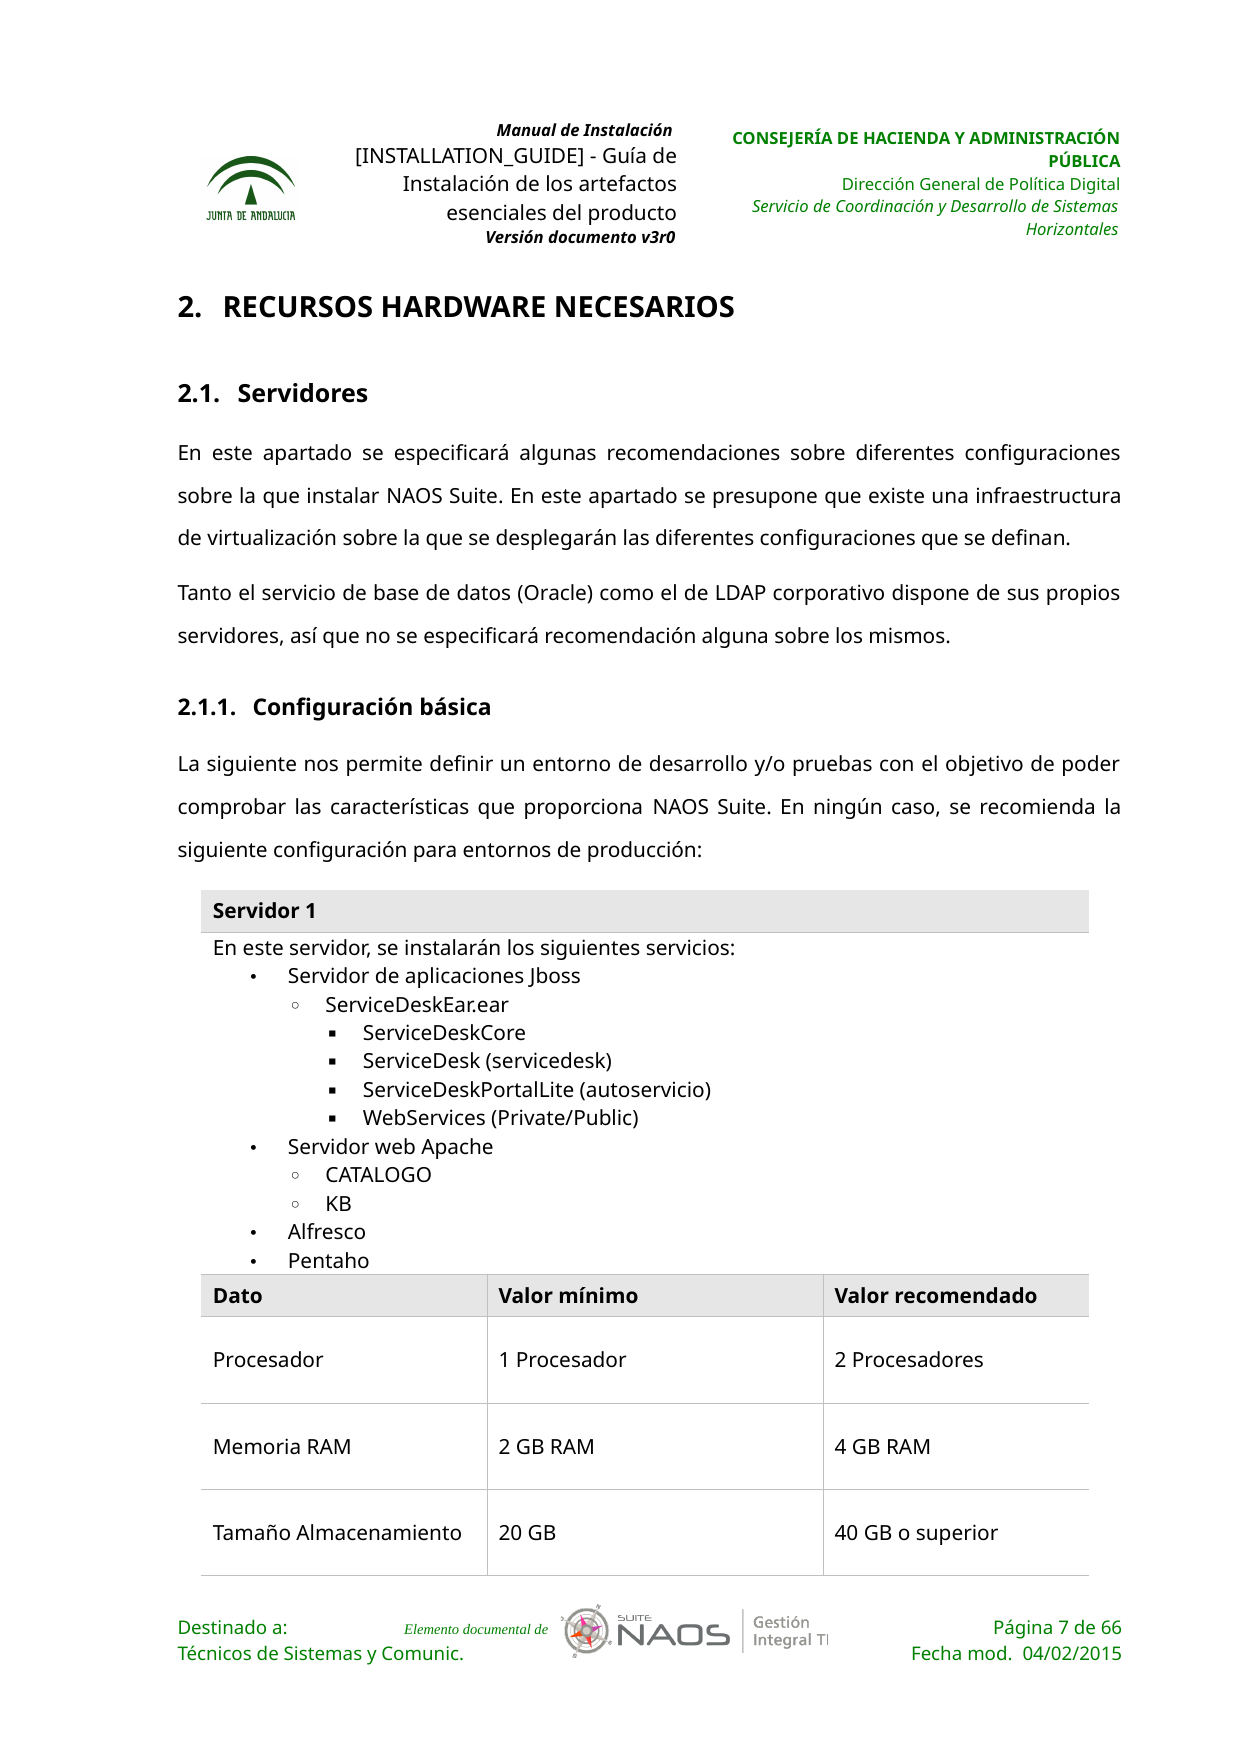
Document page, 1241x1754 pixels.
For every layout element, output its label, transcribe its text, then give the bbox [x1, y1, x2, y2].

table_cell Memoria RAM [201, 1404, 487, 1489]
table_cell 1 Procesador [488, 1317, 823, 1402]
table_cell Procesador [201, 1317, 487, 1402]
table_cell 20 GB [488, 1490, 823, 1575]
table_cell 4 GB RAM [824, 1404, 1089, 1489]
table_cell 2 Procesadores [824, 1317, 1089, 1402]
table_cell 2 GB RAM [488, 1404, 823, 1489]
table_cell 40 GB o superior [824, 1490, 1089, 1575]
table_cell Dato [201, 1275, 487, 1316]
subtitle Configuración básica [177, 691, 1122, 722]
table_cell En este servidor, se instalarán los siguientes servicios: Servidor de aplicaciones Jboss ServiceDeskEar.ear ServiceDeskCore ServiceDesk (servicedesk) ServiceDeskPortalLite (autoservicio) WebServices (Private/Public) Servidor web Apache CATALOGO KB Alfresco Pentaho [201, 933, 1089, 1274]
table_cell Valor recomendado [824, 1275, 1089, 1316]
table_header Servidor 1 [201, 890, 1089, 932]
picture [560, 1604, 829, 1658]
text Tanto el servicio de base de datos (Oracle) como el de LDAP corporativo dispone de sus propios servidores, así que no se especificará recomendación alguna sobre los mismos. [177, 578, 1122, 649]
text La siguiente nos permite definir un entorno de desarrollo y/o pruebas con el objetivo de poder comprobar las características que proporciona NAOS Suite. En ningún caso, se recomienda la siguiente configuración para entornos de producción: [177, 749, 1122, 863]
text En este apartado se especificará algunas recomendaciones sobre diferentes configuraciones sobre la que instalar NAOS Suite. En este apartado se presupone que existe una infraestructura de virtualización sobre la que se desplegarán las diferentes configuraciones que se definan. [177, 438, 1122, 552]
table_cell Tamaño Almacenamiento [201, 1490, 487, 1575]
table_cell Valor mínimo [488, 1275, 823, 1316]
subtitle RECURSOS HARDWARE NECESARIOS [177, 286, 1122, 326]
subtitle Servidores [177, 375, 1122, 409]
picture [201, 156, 298, 224]
